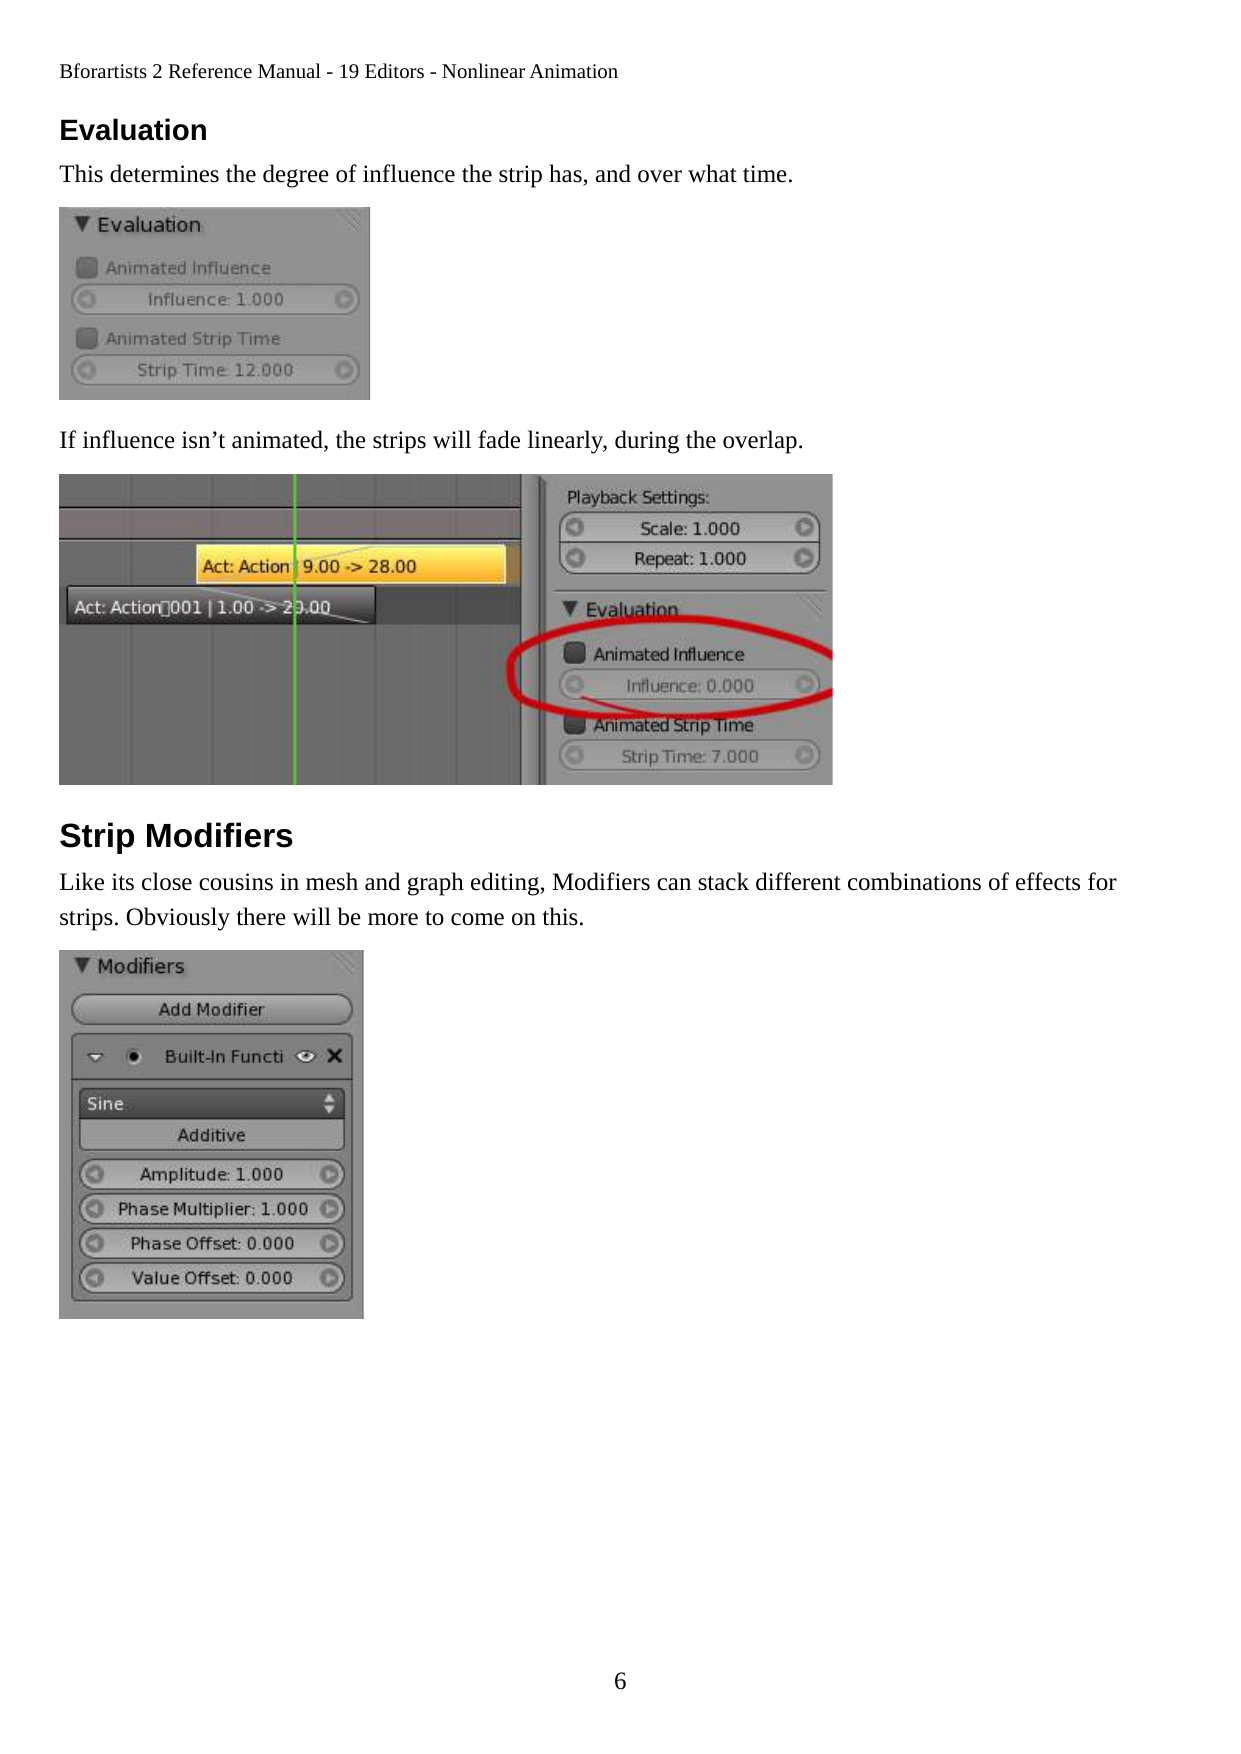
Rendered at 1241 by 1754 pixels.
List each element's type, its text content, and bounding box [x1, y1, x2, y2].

text This determines the degree of influence the strip has, and over what time. [59, 159, 1181, 188]
picture [59, 474, 833, 785]
subtitle Strip Modifiers [59, 816, 1181, 855]
text Like its close cousins in mesh and graph editing, Modifiers can stack different combinations of effects for strips. Obviously there will be more to come on this. [59, 867, 1181, 931]
picture [59, 207, 371, 400]
subtitle Evaluation [59, 113, 1181, 146]
picture [59, 950, 364, 1319]
text If influence isn’t animated, the strips will fade linearly, during the overlap. [59, 426, 1181, 454]
